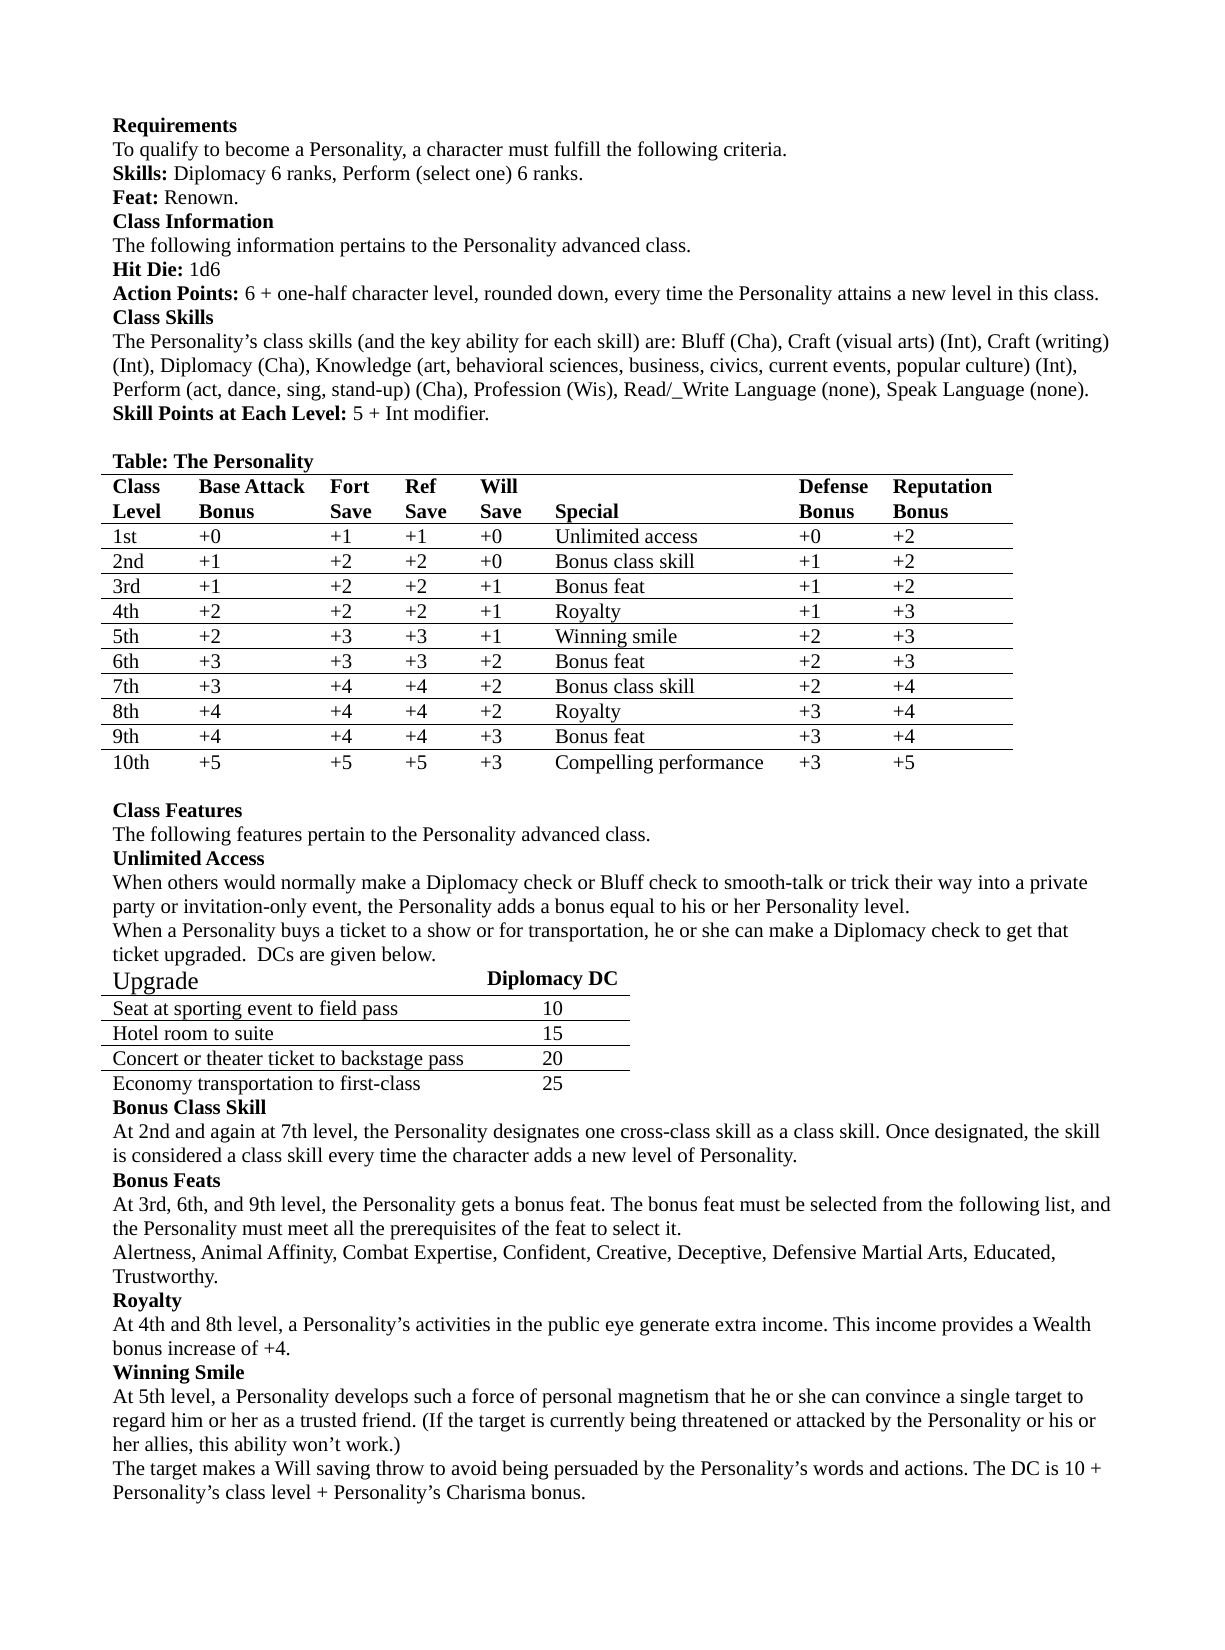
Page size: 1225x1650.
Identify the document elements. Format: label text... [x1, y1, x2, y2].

text At 3rd, 6th, and 9th level, the Personality gets a bonus feat. The bonus feat must be selected from the following list, and the Personality must meet all the prerequisites of the feat to select it. [112, 1192, 1112, 1240]
table_cell Unlimited access [544, 524, 787, 548]
table_cell +1 [188, 549, 319, 573]
table_cell +4 [188, 725, 319, 748]
table_cell Bonus class skill [544, 549, 787, 573]
table_cell Concert or theater ticket to backstage pass [101, 1046, 476, 1070]
table_cell +5 [881, 750, 1013, 774]
table_cell Royalty [544, 599, 787, 623]
table_cell Bonus class skill [544, 674, 787, 698]
table_cell +3 [319, 624, 394, 648]
table_cell +3 [394, 624, 469, 648]
table_header Diplomacy DC [476, 966, 629, 995]
table_cell +2 [188, 599, 319, 623]
table_cell +4 [881, 674, 1013, 698]
table_cell 7th [101, 674, 187, 698]
subtitle Unlimited Access [112, 846, 1112, 870]
table_cell 25 [476, 1071, 629, 1095]
subtitle Class Information [112, 209, 1112, 233]
table_cell Bonus feat [544, 574, 787, 598]
text The Personality’s class skills (and the key ability for each skill) are: Bluff (Cha), Craft (visual arts) (Int), Craft (writing) (Int), Diplomacy (Cha), Knowledge (art, behavioral sciences, business, civics, current events, popular culture) (Int), Perform (act, dance, sing, stand-up) (Cha), Profession (Wis), Read/_Write Language (none), Speak Language (none). [112, 329, 1112, 401]
table_cell +0 [469, 524, 544, 548]
table_cell +5 [394, 750, 469, 774]
table_cell +2 [881, 574, 1013, 598]
table_cell +1 [394, 524, 469, 548]
text At 4th and 8th level, a Personality’s activities in the public eye generate extra income. This income provides a Wealth bonus increase of +4. [112, 1312, 1112, 1360]
text The target makes a Will saving throw to avoid being persuaded by the Personality’s words and actions. The DC is 10 + Personality’s class level + Personality’s Charisma bonus. [112, 1456, 1112, 1504]
text At 2nd and again at 7th level, the Personality designates one cross-class skill as a class skill. Once designated, the skill is considered a class skill every time the character adds a new level of Personality. [112, 1119, 1112, 1167]
table_cell +4 [881, 725, 1013, 748]
text Skills: Diplomacy 6 ranks, Perform (select one) 6 ranks. [112, 161, 1112, 185]
table_cell Ref Save [394, 475, 469, 523]
table_cell Economy transportation to first-class [101, 1071, 476, 1095]
table_header Table: The Personality [101, 449, 1013, 473]
table_cell +5 [188, 750, 319, 774]
table_cell 15 [476, 1021, 629, 1045]
table_cell +2 [469, 649, 544, 673]
table_cell +2 [319, 599, 394, 623]
table_cell 3rd [101, 574, 187, 598]
table_cell +2 [319, 549, 394, 573]
text At 5th level, a Personality develops such a force of personal magnetism that he or she can convince a single target to regard him or her as a trusted friend. (If the target is currently being threatened or attacked by the Personality or his or her allies, this ability won’t work.) [112, 1384, 1112, 1456]
table_cell +3 [788, 699, 881, 723]
table_header Upgrade [101, 966, 476, 995]
text Skill Points at Each Level: 5 + Int modifier. [112, 401, 1112, 425]
text Bonus Class Skill [112, 1095, 1112, 1119]
table_cell +1 [788, 549, 881, 573]
table_cell +2 [394, 574, 469, 598]
table_cell +3 [788, 725, 881, 748]
table_cell +2 [394, 549, 469, 573]
table_cell 4th [101, 599, 187, 623]
text The following features pertain to the Personality advanced class. [112, 822, 1112, 846]
table_cell +3 [881, 649, 1013, 673]
table_cell 10 [476, 996, 629, 1020]
table_cell +4 [394, 674, 469, 698]
table_cell Bonus feat [544, 649, 787, 673]
table_cell 5th [101, 624, 187, 648]
text When others would normally make a Diplomacy check or Bluff check to smooth-talk or trick their way into a private party or invitation-only event, the Personality adds a bonus equal to his or her Personality level. [112, 870, 1112, 918]
table_cell Class Level [101, 475, 187, 523]
table_cell +2 [188, 624, 319, 648]
table_cell 1st [101, 524, 187, 548]
table_cell +1 [188, 574, 319, 598]
subtitle Royalty [112, 1288, 1112, 1312]
table_cell +3 [469, 725, 544, 748]
table_cell +0 [469, 549, 544, 573]
text Alertness, Animal Affinity, Combat Expertise, Confident, Creative, Deceptive, Defensive Martial Arts, Educated, Trustworthy. [112, 1240, 1112, 1288]
table_cell +2 [788, 649, 881, 673]
table_cell +1 [469, 624, 544, 648]
subtitle Bonus Feats [112, 1167, 1112, 1192]
table_cell Bonus feat [544, 725, 787, 748]
table_cell 2nd [101, 549, 187, 573]
text When a Personality buys a ticket to a show or for transportation, he or she can make a Diplomacy check to get that ticket upgraded. DCs are given below. [112, 918, 1112, 966]
table_cell +2 [469, 699, 544, 723]
table_cell +5 [319, 750, 394, 774]
table_cell +1 [319, 524, 394, 548]
table_cell Will Save [469, 475, 544, 523]
table_cell Hotel room to suite [101, 1021, 476, 1045]
table_cell Seat at sporting event to field pass [101, 996, 476, 1020]
table_cell +4 [881, 699, 1013, 723]
table_cell +1 [469, 599, 544, 623]
table_cell +3 [469, 750, 544, 774]
table_cell +3 [881, 599, 1013, 623]
subtitle Class Skills [112, 305, 1112, 329]
table_cell +4 [394, 725, 469, 748]
text To qualify to become a Personality, a character must fulfill the following criteria. [112, 137, 1112, 161]
table_cell 20 [476, 1046, 629, 1070]
table_cell +4 [394, 699, 469, 723]
table_cell 10th [101, 750, 187, 774]
table_cell +4 [188, 699, 319, 723]
table_cell +1 [788, 599, 881, 623]
table_cell +3 [188, 649, 319, 673]
table_cell +3 [394, 649, 469, 673]
text Hit Die: 1d6 [112, 257, 1112, 281]
table_cell Defense Bonus [788, 475, 881, 523]
table_cell +2 [788, 624, 881, 648]
table_cell +2 [881, 524, 1013, 548]
subtitle Requirements [112, 112, 1112, 137]
table_cell Fort Save [319, 475, 394, 523]
table_cell 9th [101, 725, 187, 748]
table_cell +1 [469, 574, 544, 598]
text Feat: Renown. [112, 185, 1112, 209]
table_cell +2 [319, 574, 394, 598]
subtitle Winning Smile [112, 1360, 1112, 1384]
text Action Points: 6 + one-half character level, rounded down, every time the Personality attains a new level in this class. [112, 281, 1112, 305]
table_cell Base Attack Bonus [188, 475, 319, 523]
table_cell +2 [394, 599, 469, 623]
table_cell +3 [881, 624, 1013, 648]
table_cell Royalty [544, 699, 787, 723]
table_cell Special [544, 475, 787, 523]
table_cell +2 [469, 674, 544, 698]
table_cell +1 [788, 574, 881, 598]
table_cell Compelling performance [544, 750, 787, 774]
table_cell Winning smile [544, 624, 787, 648]
table_cell +4 [319, 725, 394, 748]
text The following information pertains to the Personality advanced class. [112, 233, 1112, 257]
table_cell +3 [319, 649, 394, 673]
table_cell +3 [188, 674, 319, 698]
table_cell 6th [101, 649, 187, 673]
table_cell +3 [788, 750, 881, 774]
table_cell +4 [319, 674, 394, 698]
table_cell +4 [319, 699, 394, 723]
table_cell +2 [788, 674, 881, 698]
table_cell Reputation Bonus [881, 475, 1013, 523]
table_cell +0 [188, 524, 319, 548]
subtitle Class Features [112, 798, 1112, 822]
table_cell +0 [788, 524, 881, 548]
table_cell 8th [101, 699, 187, 723]
table_cell +2 [881, 549, 1013, 573]
